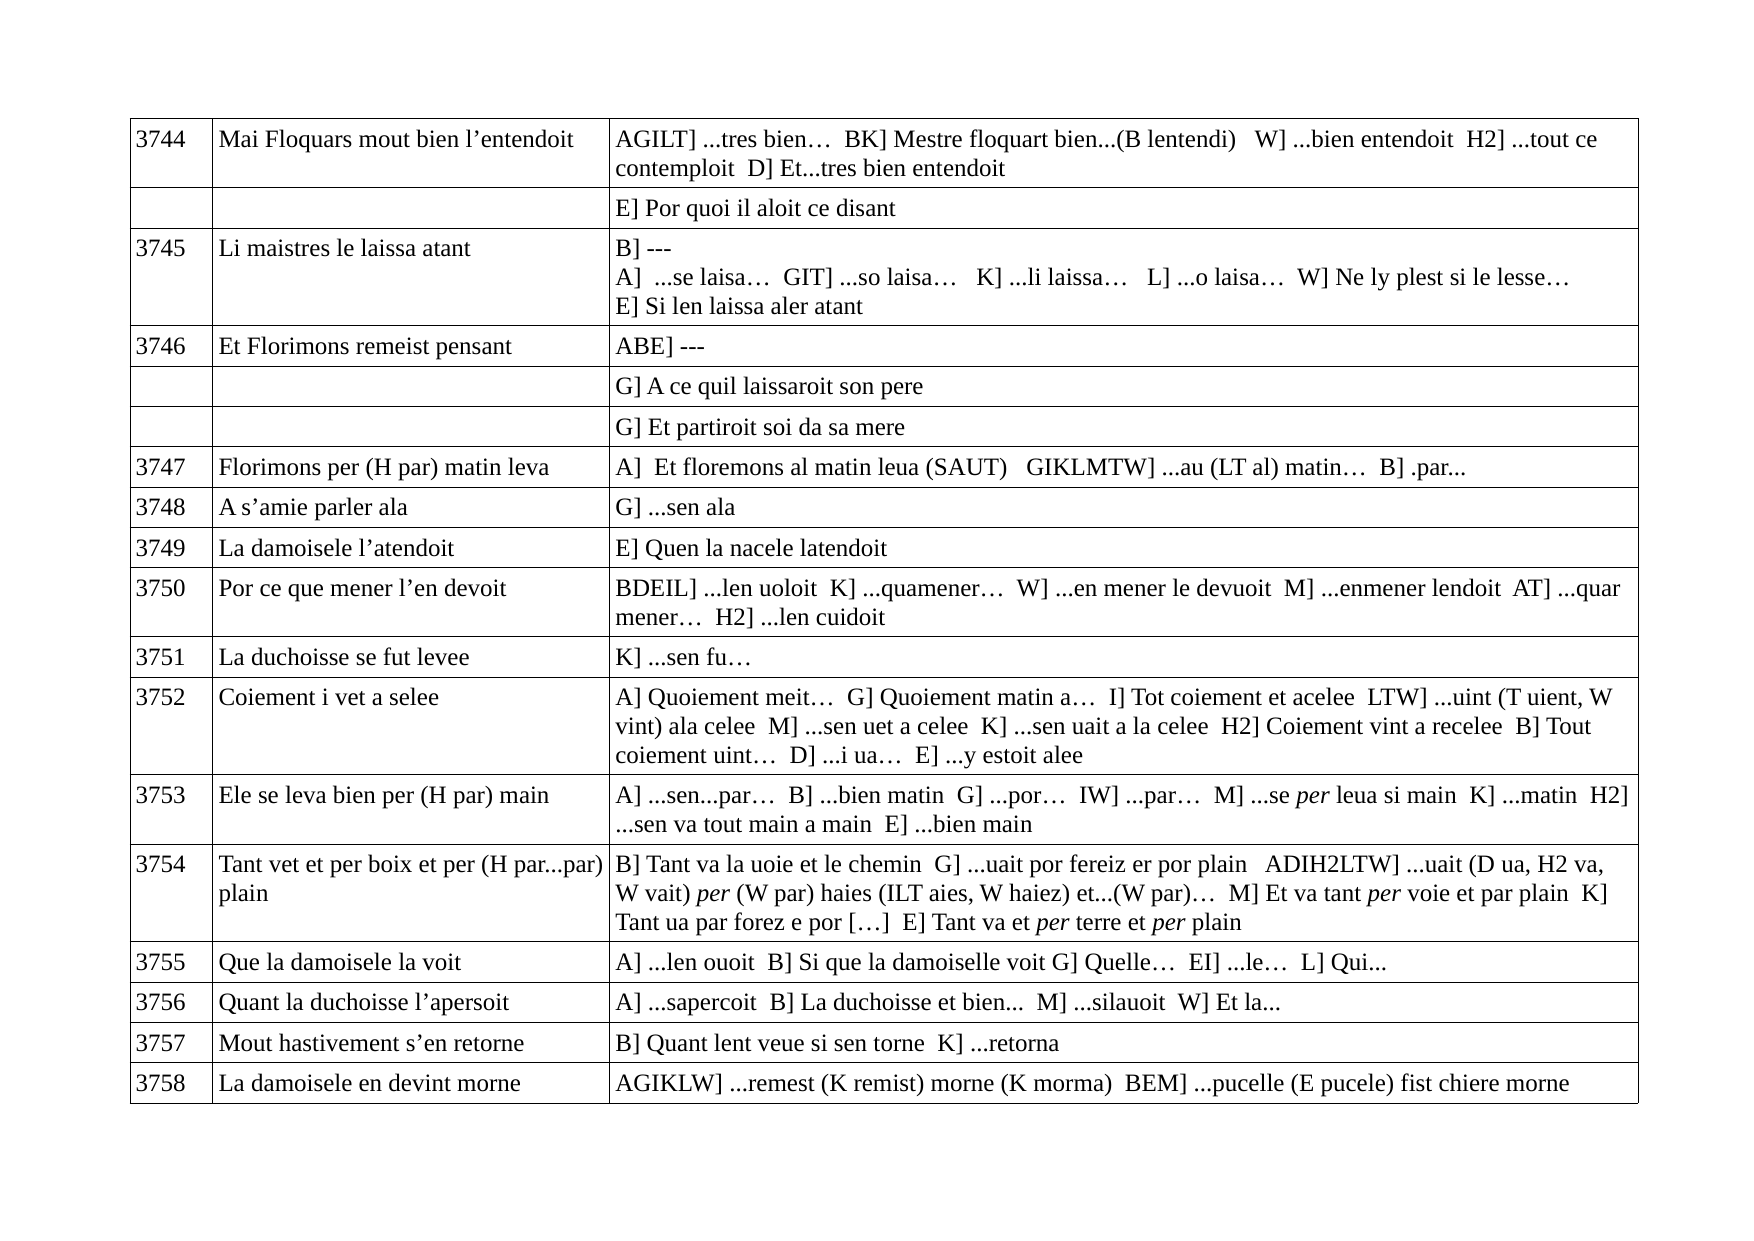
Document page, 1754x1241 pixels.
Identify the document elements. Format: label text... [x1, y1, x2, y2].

table_cell 3748 [131, 488, 212, 527]
table_cell La damoisele l’atendoit [213, 528, 609, 567]
table_cell 3750 [131, 568, 212, 636]
table_cell ABE] --- [610, 326, 1638, 366]
table_cell 3753 [131, 775, 212, 843]
table_cell B] Quant lent veue si sen torne K] ...retorna [610, 1023, 1638, 1062]
table_cell [213, 188, 609, 227]
table_cell E] Quen la nacele latendoit [610, 528, 1638, 567]
table_cell A] ...sen...par… B] ...bien matin G] ...por… IW] ...par… M] ...se per leua si main K] ...matin H2] ...sen va tout main a main E] ...bien main [610, 775, 1638, 843]
table_cell Quant la duchoisse l’apersoit [213, 983, 609, 1022]
table_cell Mout hastivement s’en retorne [213, 1023, 609, 1062]
table_cell 3755 [131, 942, 212, 982]
table_cell 3749 [131, 528, 212, 567]
table_cell Por ce que mener l’en devoit [213, 568, 609, 636]
table_cell 3752 [131, 678, 212, 774]
table_cell Ele se leva bien per (H par) main [213, 775, 609, 843]
table_cell La damoisele en devint morne [213, 1063, 609, 1102]
table_cell Mai Floquars mout bien l’entendoit [213, 119, 609, 187]
table_cell Tant vet et per boix et per (H par...par) plain [213, 845, 609, 941]
table_cell E] Por quoi il aloit ce disant [610, 188, 1638, 227]
table_cell A s’amie parler ala [213, 488, 609, 527]
table_cell BDEIL] ...len uoloit K] ...quamener… W] ...en mener le devuoit M] ...enmener lendoit AT] ...quar mener… H2] ...len cuidoit [610, 568, 1638, 636]
table_cell [213, 407, 609, 446]
table_cell G] Et partiroit soi da sa mere [610, 407, 1638, 446]
table_cell A] Quoiement meit… G] Quoiement matin a… I] Tot coiement et acelee LTW] ...uint (T uient, W vint) ala celee M] ...sen uet a celee K] ...sen uait a la celee H2] Coiement vint a recelee B] Tout coiement uint… D] ...i ua… E] ...y estoit alee [610, 678, 1638, 774]
table_cell Que la damoisele la voit [213, 942, 609, 982]
table_cell Et Florimons remeist pensant [213, 326, 609, 366]
table_cell 3757 [131, 1023, 212, 1062]
table_cell [131, 407, 212, 446]
table_cell B] --- A] ...se laisa… GIT] ...so laisa… K] ...li laissa… L] ...o laisa… W] Ne ly plest si le lesse… E] Si len laissa aler atant [610, 229, 1638, 325]
table_cell A] Et floremons al matin leua (SAUT) GIKLMTW] ...au (LT al) matin… B] .par... [610, 447, 1638, 487]
table_cell 3744 [131, 119, 212, 187]
table_cell La duchoisse se fut levee [213, 637, 609, 677]
table_cell A] ...len ouoit B] Si que la damoiselle voit G] Quelle… EI] ...le… L] Qui... [610, 942, 1638, 982]
table_cell 3746 [131, 326, 212, 366]
table_cell AGILT] ...tres bien… BK] Mestre floquart bien...(B lentendi) W] ...bien entendoit H2] ...tout ce contemploit D] Et...tres bien entendoit [610, 119, 1638, 187]
table_cell [213, 367, 609, 406]
table_cell AGIKLW] ...remest (K remist) morne (K morma) BEM] ...pucelle (E pucele) fist chiere morne [610, 1063, 1638, 1102]
table_cell A] ...sapercoit B] La duchoisse et bien... M] ...silauoit W] Et la... [610, 983, 1638, 1022]
table_cell 3751 [131, 637, 212, 677]
table_cell 3758 [131, 1063, 212, 1102]
table_cell Li maistres le laissa atant [213, 229, 609, 325]
table_cell [131, 367, 212, 406]
table_cell K] ...sen fu… [610, 637, 1638, 677]
table_cell 3745 [131, 229, 212, 325]
table_cell 3756 [131, 983, 212, 1022]
table_cell G] ...sen ala [610, 488, 1638, 527]
table_cell [131, 188, 212, 227]
table_cell B] Tant va la uoie et le chemin G] ...uait por fereiz er por plain ADIH2LTW] ...uait (D ua, H2 va, W vait) per (W par) haies (ILT aies, W haiez) et...(W par)… M] Et va tant per voie et par plain K] Tant ua par forez e por […] E] Tant va et per terre et per plain [610, 845, 1638, 941]
table_cell 3754 [131, 845, 212, 941]
table_cell 3747 [131, 447, 212, 487]
table_cell Florimons per (H par) matin leva [213, 447, 609, 487]
table_cell G] A ce quil laissaroit son pere [610, 367, 1638, 406]
table_cell Coiement i vet a selee [213, 678, 609, 774]
